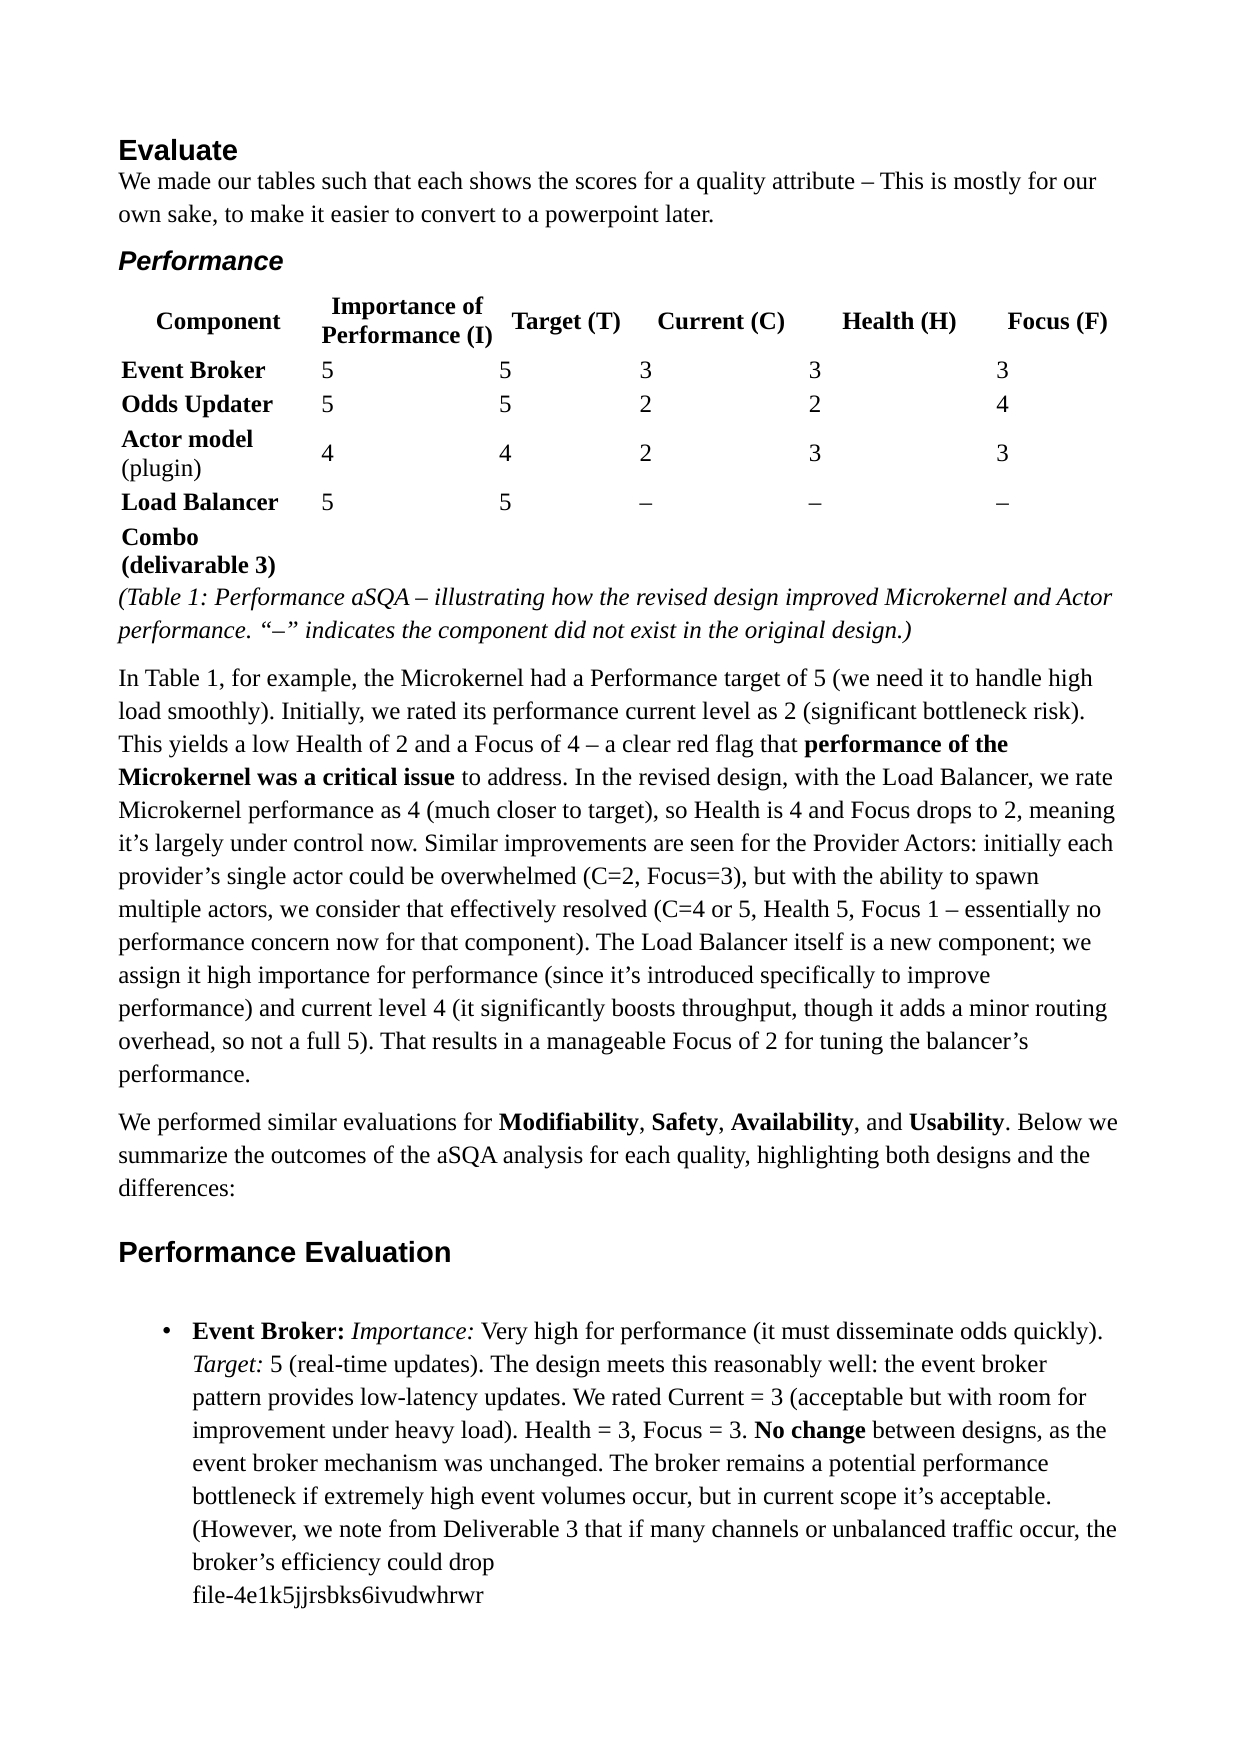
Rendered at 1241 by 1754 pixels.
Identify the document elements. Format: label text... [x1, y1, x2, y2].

table_header Current (C) [636, 289, 806, 352]
table_cell Load Balancer [118, 484, 318, 519]
table_cell [318, 519, 496, 582]
table_header Component [118, 289, 318, 352]
table_header Health (H) [806, 289, 993, 352]
table_header Importance of Performance (I) [318, 289, 496, 352]
text We performed similar evaluations for Modifiability, Safety, Availability, and Usability. Below we summarize the outcomes of the aSQA analysis for each quality, highlighting both designs and the differences: [118, 1107, 1122, 1202]
table_cell 5 [318, 484, 496, 519]
table_cell 2 [636, 421, 806, 484]
subtitle Evaluate [118, 133, 1122, 166]
table_cell 5 [318, 386, 496, 421]
table_cell 3 [806, 421, 993, 484]
table_cell 5 [318, 352, 496, 386]
table_cell 4 [496, 421, 636, 484]
table_cell 3 [993, 421, 1122, 484]
table_cell 4 [318, 421, 496, 484]
table_header Focus (F) [993, 289, 1122, 352]
table_cell 4 [993, 386, 1122, 421]
table_cell Combo (delivarable 3) [118, 519, 318, 582]
table_cell 5 [496, 386, 636, 421]
table_cell Odds Updater [118, 386, 318, 421]
table_cell [993, 519, 1122, 582]
table_cell – [806, 484, 993, 519]
table_cell 3 [636, 352, 806, 386]
table_cell [496, 519, 636, 582]
text We made our tables such that each shows the scores for a quality attribute – This is mostly for our own sake, to make it easier to convert to a powerpoint later. [118, 166, 1122, 228]
table_cell 2 [636, 386, 806, 421]
table_cell Actor model (plugin) [118, 421, 318, 484]
table_cell 2 [806, 386, 993, 421]
table_cell [806, 519, 993, 582]
subtitle Performance [118, 245, 1122, 276]
table_header Target (T) [496, 289, 636, 352]
table_cell 5 [496, 484, 636, 519]
table_cell – [993, 484, 1122, 519]
table_cell – [636, 484, 806, 519]
list Event Broker: Importance: Very high for performance (it must disseminate odds quickly). Target: 5 (real-time updates). The design meets this reasonably well: the event broker pattern provides low-latency updates. We rated Current = 3 (acceptable but with room for improvement under heavy load). Health = 3, Focus = 3. No change between designs, as the event broker mechanism was unchanged. The broker remains a potential performance bottleneck if extremely high event volumes occur, but in current scope it’s acceptable. (However, we note from Deliverable 3 that if many channels or unbalanced traffic occur, the broker’s efficiency could drop​ [162, 1316, 1122, 1576]
table_cell Event Broker [118, 352, 318, 386]
table_cell [636, 519, 806, 582]
table_cell 5 [496, 352, 636, 386]
table_cell 3 [806, 352, 993, 386]
subtitle Performance Evaluation [118, 1235, 1122, 1268]
text (Table 1: Performance aSQA – illustrating how the revised design improved Microkernel and Actor performance. “–” indicates the component did not exist in the original design.) [118, 582, 1122, 644]
table_cell 3 [993, 352, 1122, 386]
list file-4e1k5jjrsbks6ivudwhrwr [162, 1580, 1122, 1609]
text In Table 1, for example, the Microkernel had a Performance target of 5 (we need it to handle high load smoothly). Initially, we rated its performance current level as 2 (significant bottleneck risk). This yields a low Health of 2 and a Focus of 4 – a clear red flag that performance of the Microkernel was a critical issue to address. In the revised design, with the Load Balancer, we rate Microkernel performance as 4 (much closer to target), so Health is 4 and Focus drops to 2, meaning it’s largely under control now. Similar improvements are seen for the Provider Actors: initially each provider’s single actor could be overwhelmed (C=2, Focus=3), but with the ability to spawn multiple actors, we consider that effectively resolved (C=4 or 5, Health 5, Focus 1 – essentially no performance concern now for that component). The Load Balancer itself is a new component; we assign it high importance for performance (since it’s introduced specifically to improve performance) and current level 4 (it significantly boosts throughput, though it adds a minor routing overhead, so not a full 5). That results in a manageable Focus of 2 for tuning the balancer’s performance. [118, 663, 1122, 1088]
